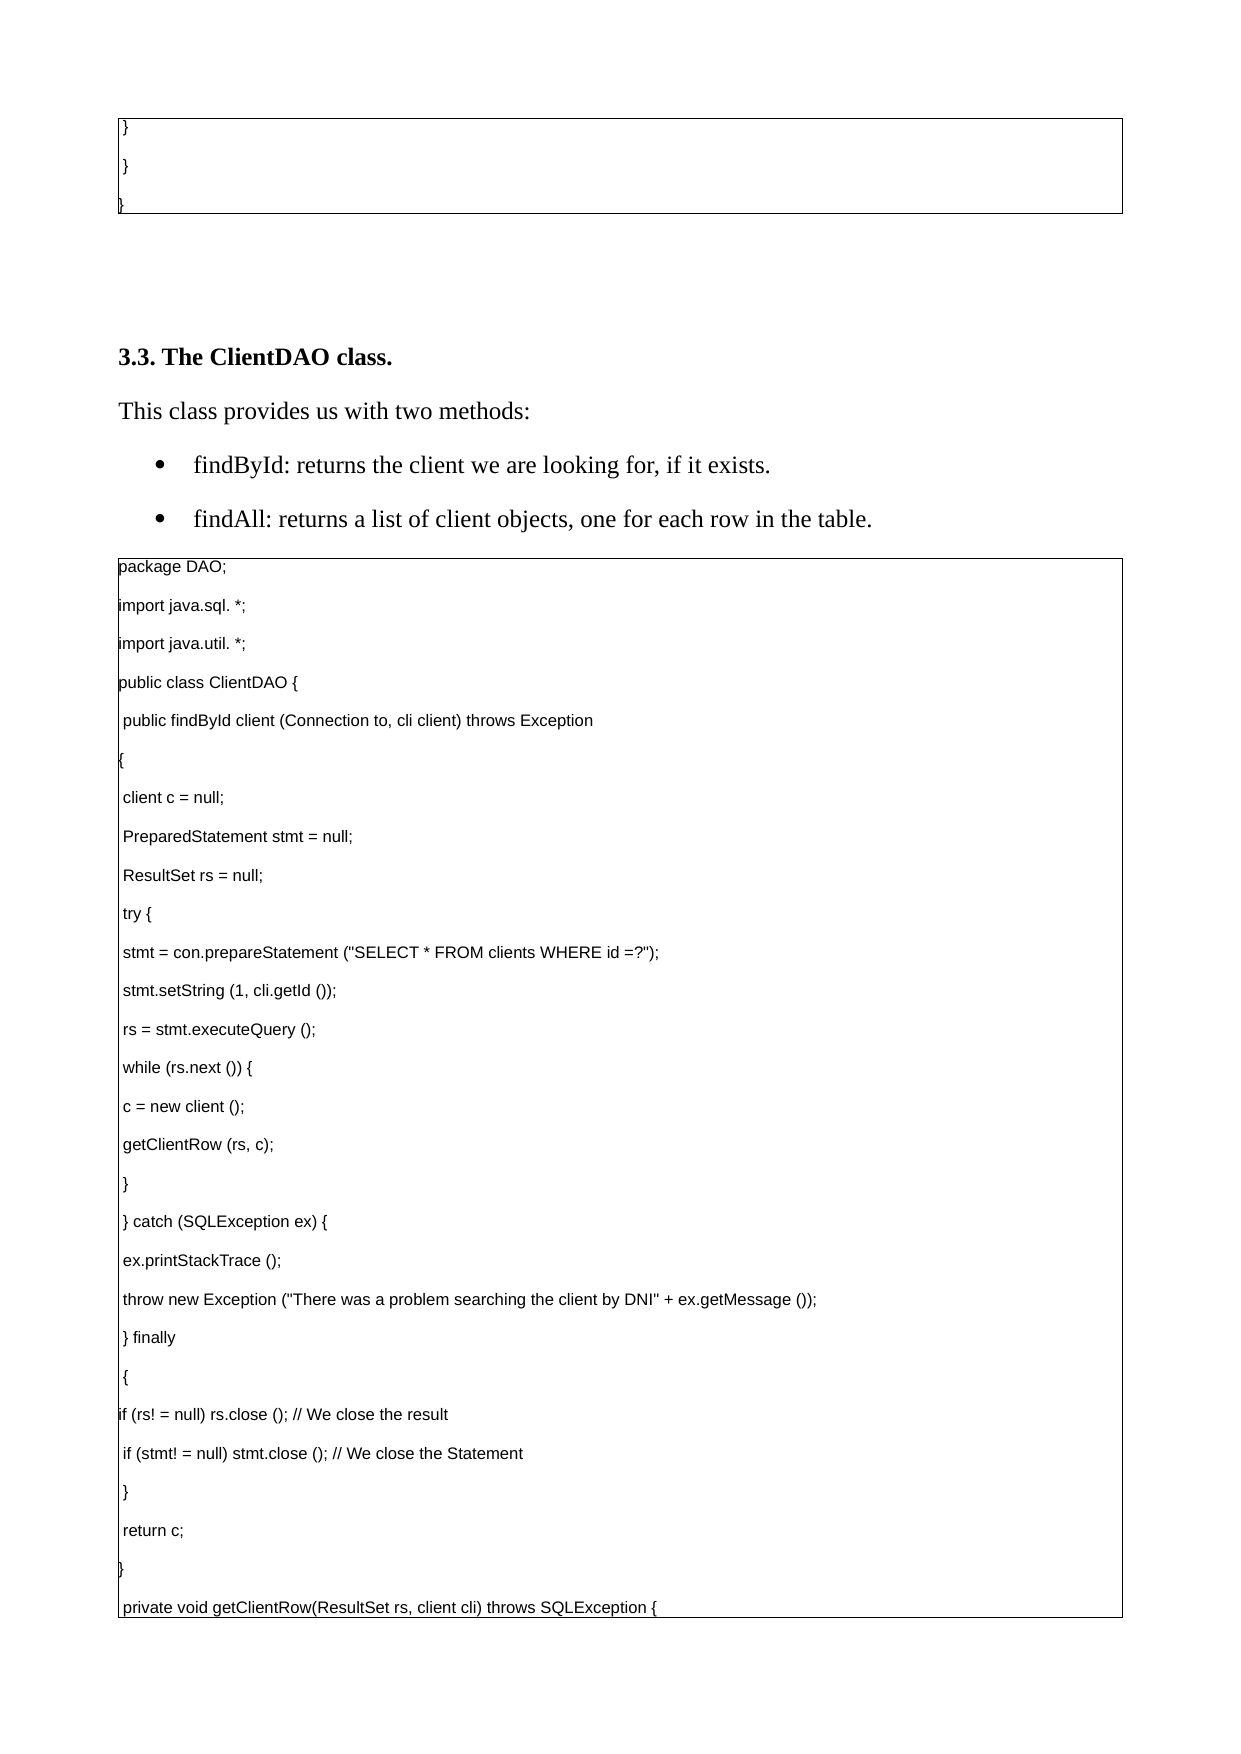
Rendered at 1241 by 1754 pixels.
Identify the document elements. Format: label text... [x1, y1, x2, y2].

text } [119, 119, 1122, 136]
text } finally [119, 1329, 1122, 1347]
text { [119, 1367, 1122, 1386]
list findAll: returns a list of client objects, one for each row in the table. [156, 504, 1122, 533]
text stmt = con.prepareStatement ("SELECT * FROM clients WHERE id =?"); [119, 943, 1122, 962]
text } [119, 1174, 1122, 1193]
text 3.3. The ClientDAO class. [118, 342, 1122, 371]
text } [119, 1483, 1122, 1501]
text { [119, 751, 1122, 769]
text ex.printStackTrace (); [119, 1252, 1122, 1270]
text } [119, 157, 1122, 175]
list findById: returns the client we are looking for, if it exists. [156, 450, 1122, 479]
text throw new Exception ("There was a problem searching the client by DNI" + ex.getMessage ()); [119, 1290, 1122, 1308]
text while (rs.next ()) { [119, 1059, 1122, 1077]
text package DAO; [119, 559, 1122, 576]
text This class provides us with two methods: [118, 396, 1122, 425]
text import java.sql. *; [119, 596, 1122, 615]
text return c; [119, 1521, 1122, 1540]
text c = new client (); [119, 1097, 1122, 1116]
text stmt.setString (1, cli.getId ()); [119, 982, 1122, 1000]
text import java.util. *; [119, 635, 1122, 653]
text public class ClientDAO { [119, 673, 1122, 692]
text private void getClientRow(ResultSet rs, client cli) throws SQLException { [119, 1598, 1122, 1617]
text if (rs! = null) rs.close (); // We close the result [119, 1406, 1122, 1424]
text } catch (SQLException ex) { [119, 1213, 1122, 1231]
text getClientRow (rs, c); [119, 1136, 1122, 1154]
text try { [119, 905, 1122, 923]
text rs = stmt.executeQuery (); [119, 1020, 1122, 1039]
text public findById client (Connection to, cli client) throws Exception [119, 712, 1122, 730]
text PreparedStatement stmt = null; [119, 828, 1122, 846]
text } [119, 1560, 1122, 1578]
text ResultSet rs = null; [119, 866, 1122, 884]
text client c = null; [119, 789, 1122, 807]
text } [119, 195, 1122, 213]
text if (stmt! = null) stmt.close (); // We close the Statement [119, 1444, 1122, 1463]
